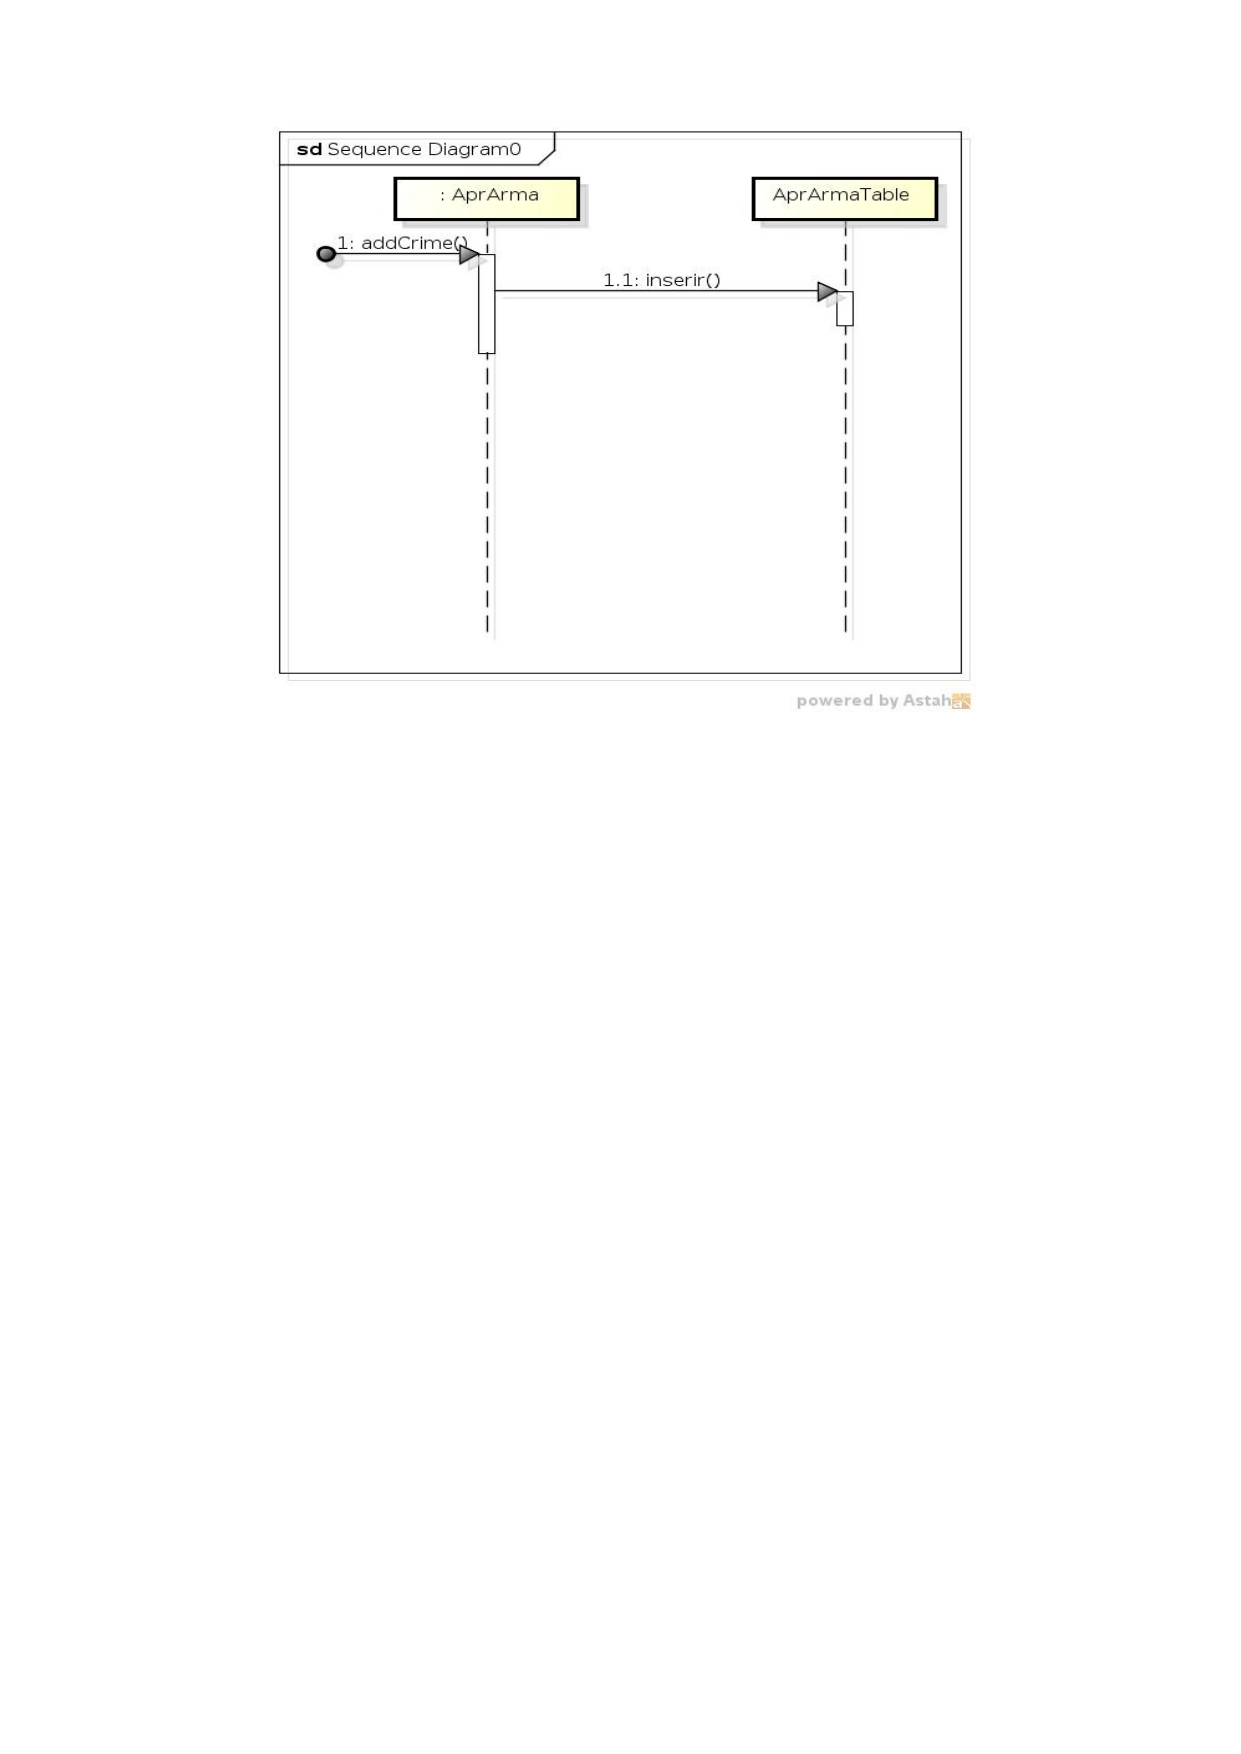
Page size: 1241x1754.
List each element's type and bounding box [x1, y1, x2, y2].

picture [263, 118, 977, 714]
